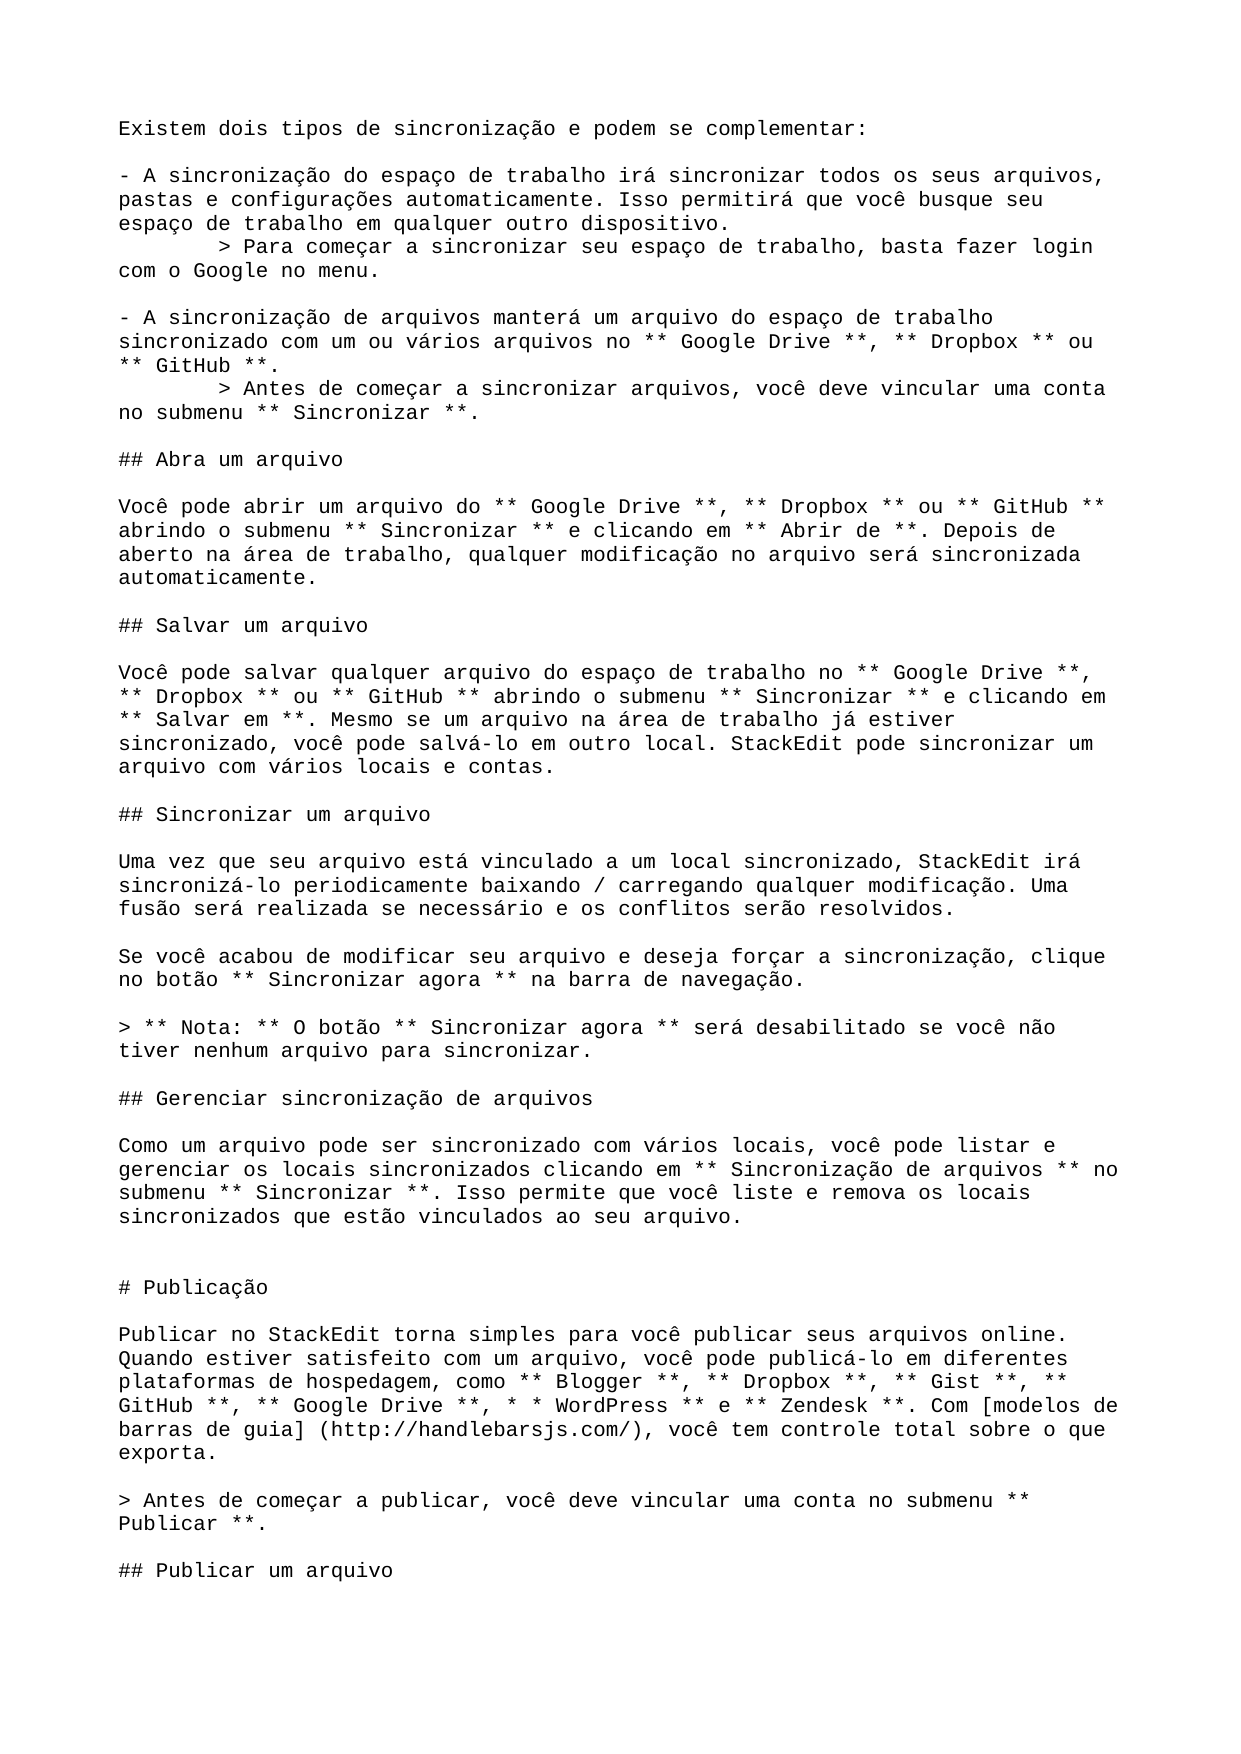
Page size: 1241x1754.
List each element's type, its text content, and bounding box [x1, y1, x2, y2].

text > Para começar a sincronizar seu espaço de trabalho, basta fazer login com o Google no menu. [118, 236, 1122, 284]
text Uma vez que seu arquivo está vinculado a um local sincronizado, StackEdit irá sincronizá-lo periodicamente baixando / carregando qualquer modificação. Uma fusão será realizada se necessário e os conflitos serão resolvidos. [118, 851, 1122, 922]
text Você pode salvar qualquer arquivo do espaço de trabalho no ** Google Drive **, ** Dropbox ** ou ** GitHub ** abrindo o submenu ** Sincronizar ** e clicando em ** Salvar em **. Mesmo se um arquivo na área de trabalho já estiver sincronizado, você pode salvá-lo em outro local. StackEdit pode sincronizar um arquivo com vários locais e contas. [118, 662, 1122, 780]
text ## Salvar um arquivo [118, 615, 1122, 638]
text Publicar no StackEdit torna simples para você publicar seus arquivos online. Quando estiver satisfeito com um arquivo, você pode publicá-lo em diferentes plataformas de hospedagem, como ** Blogger **, ** Dropbox **, ** Gist **, ** GitHub **, ** Google Drive **, * * WordPress ** e ** Zendesk **. Com [modelos de barras de guia] (http://handlebarsjs.com/), você tem controle total sobre o que exporta. [118, 1324, 1122, 1466]
text > Antes de começar a publicar, você deve vincular uma conta no submenu ** Publicar **. [118, 1489, 1122, 1537]
text ## Gerenciar sincronização de arquivos [118, 1088, 1122, 1111]
text # Publicação [118, 1277, 1122, 1300]
text Se você acabou de modificar seu arquivo e deseja forçar a sincronização, clique no botão ** Sincronizar agora ** na barra de navegação. [118, 946, 1122, 993]
text ## Abra um arquivo [118, 449, 1122, 473]
text Como um arquivo pode ser sincronizado com vários locais, você pode listar e gerenciar os locais sincronizados clicando em ** Sincronização de arquivos ** no submenu ** Sincronizar **. Isso permite que você liste e remova os locais sincronizados que estão vinculados ao seu arquivo. [118, 1135, 1122, 1229]
text ## Sincronizar um arquivo [118, 804, 1122, 827]
text Você pode abrir um arquivo do ** Google Drive **, ** Dropbox ** ou ** GitHub ** abrindo o submenu ** Sincronizar ** e clicando em ** Abrir de **. Depois de aberto na área de trabalho, qualquer modificação no arquivo será sincronizada automaticamente. [118, 496, 1122, 591]
text > ** Nota: ** O botão ** Sincronizar agora ** será desabilitado se você não tiver nenhum arquivo para sincronizar. [118, 1017, 1122, 1064]
text - A sincronização do espaço de trabalho irá sincronizar todos os seus arquivos, pastas e configurações automaticamente. Isso permitirá que você busque seu espaço de trabalho em qualquer outro dispositivo. [118, 165, 1122, 236]
text > Antes de começar a sincronizar arquivos, você deve vincular uma conta no submenu ** Sincronizar **. [118, 378, 1122, 426]
text ## Publicar um arquivo [118, 1561, 1122, 1584]
text Existem dois tipos de sincronização e podem se complementar: [118, 118, 1122, 142]
text - A sincronização de arquivos manterá um arquivo do espaço de trabalho sincronizado com um ou vários arquivos no ** Google Drive **, ** Dropbox ** ou ** GitHub **. [118, 307, 1122, 378]
